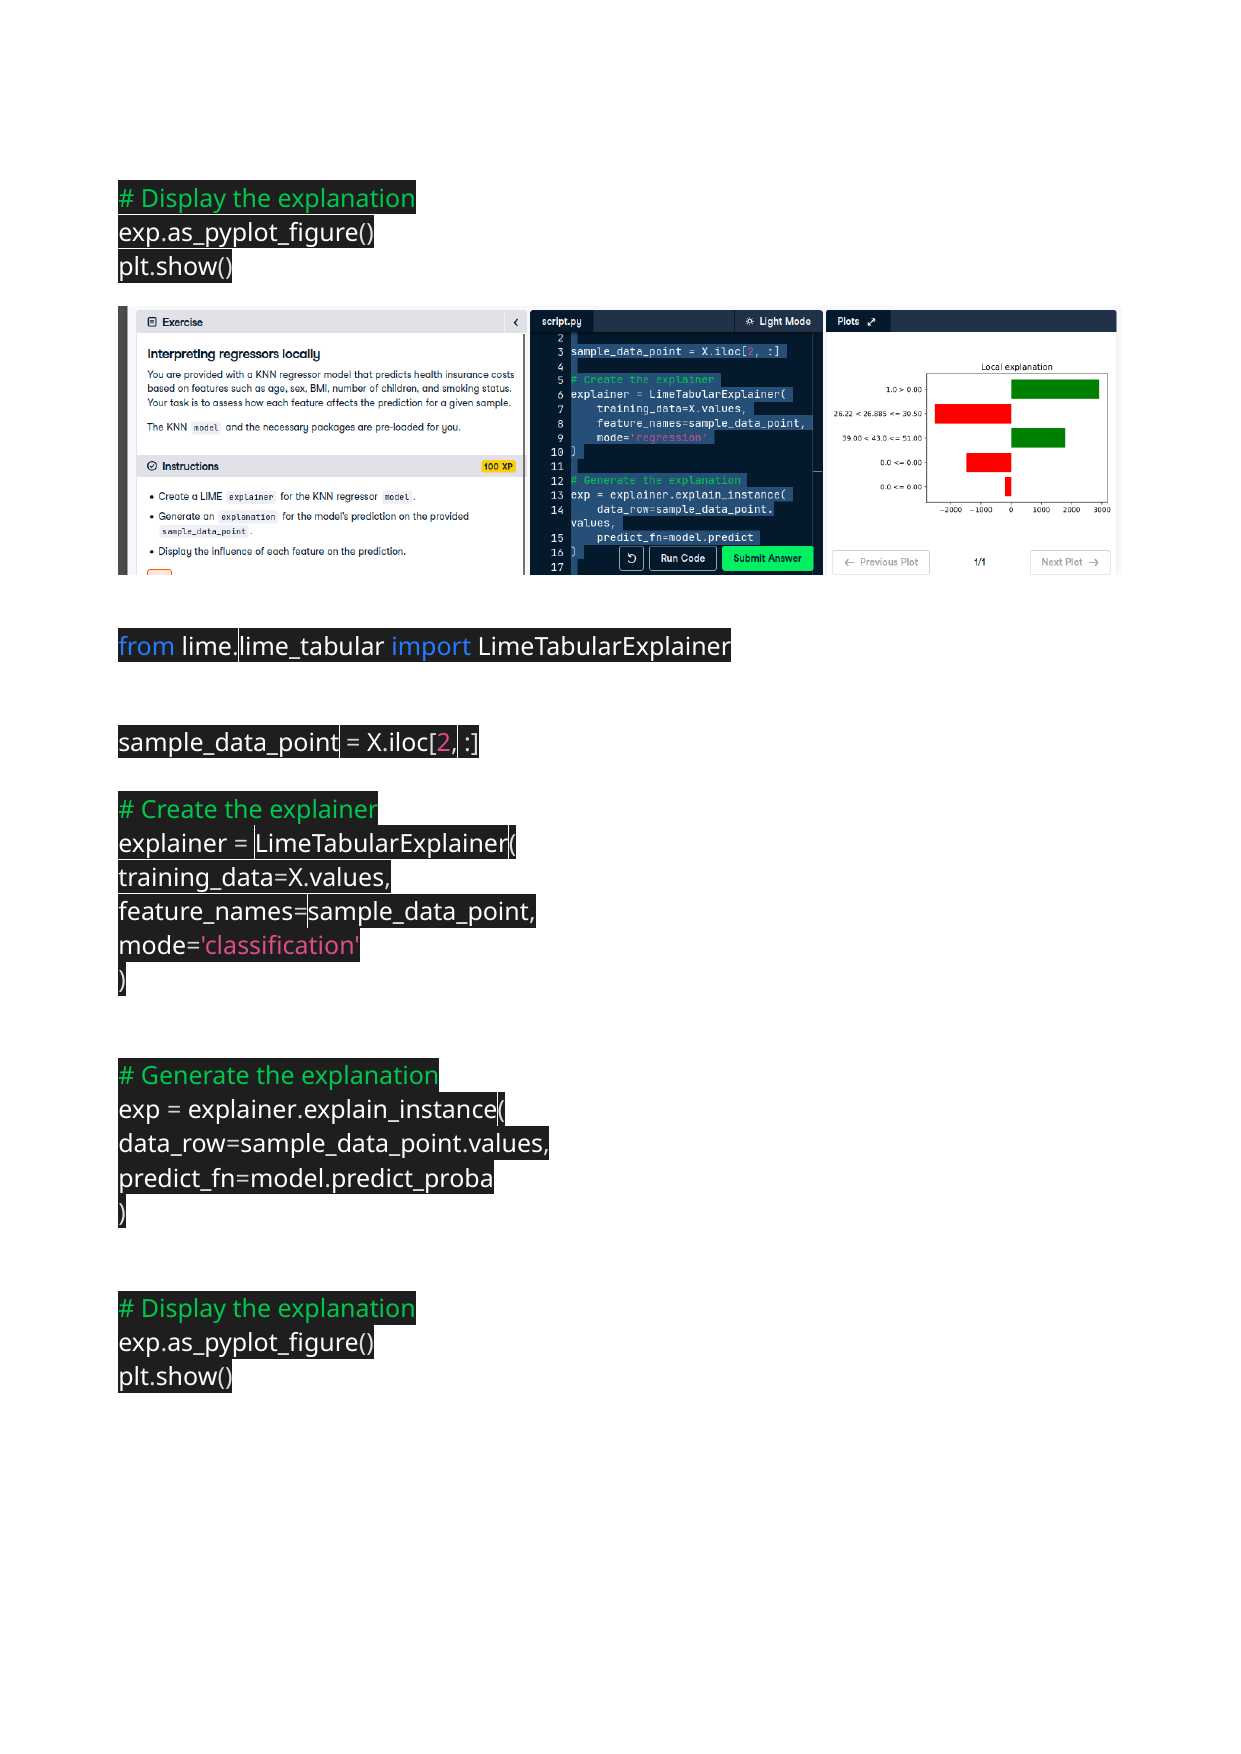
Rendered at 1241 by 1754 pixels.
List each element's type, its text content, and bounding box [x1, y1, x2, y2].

text # Create the explainer [118, 791, 1122, 825]
text sample_data_point = X.iloc[2, :] [118, 724, 1122, 758]
text from lime.lime_tabular import LimeTabularExplainer [118, 628, 1122, 662]
text feature_names=sample_data_point, [118, 893, 1122, 928]
text mode='classification' [118, 928, 1122, 962]
text exp.as_pyplot_figure() [118, 1325, 1122, 1359]
text ) [118, 1194, 1122, 1228]
text data_row=sample_data_point.values, [118, 1126, 1122, 1160]
text explainer = LimeTabularExplainer( [118, 825, 1122, 859]
text predict_fn=model.predict_proba [118, 1160, 1122, 1194]
text ) [118, 962, 1122, 996]
text # Display the explanation [118, 180, 1122, 214]
text exp = explainer.explain_instance( [118, 1092, 1122, 1126]
text # Generate the explanation [118, 1058, 1122, 1092]
picture [118, 306, 1123, 575]
text plt.show() [118, 1359, 1122, 1393]
text training_data=X.values, [118, 859, 1122, 893]
text # Display the explanation [118, 1291, 1122, 1325]
text plt.show() [118, 248, 1122, 283]
text exp.as_pyplot_figure() [118, 214, 1122, 248]
